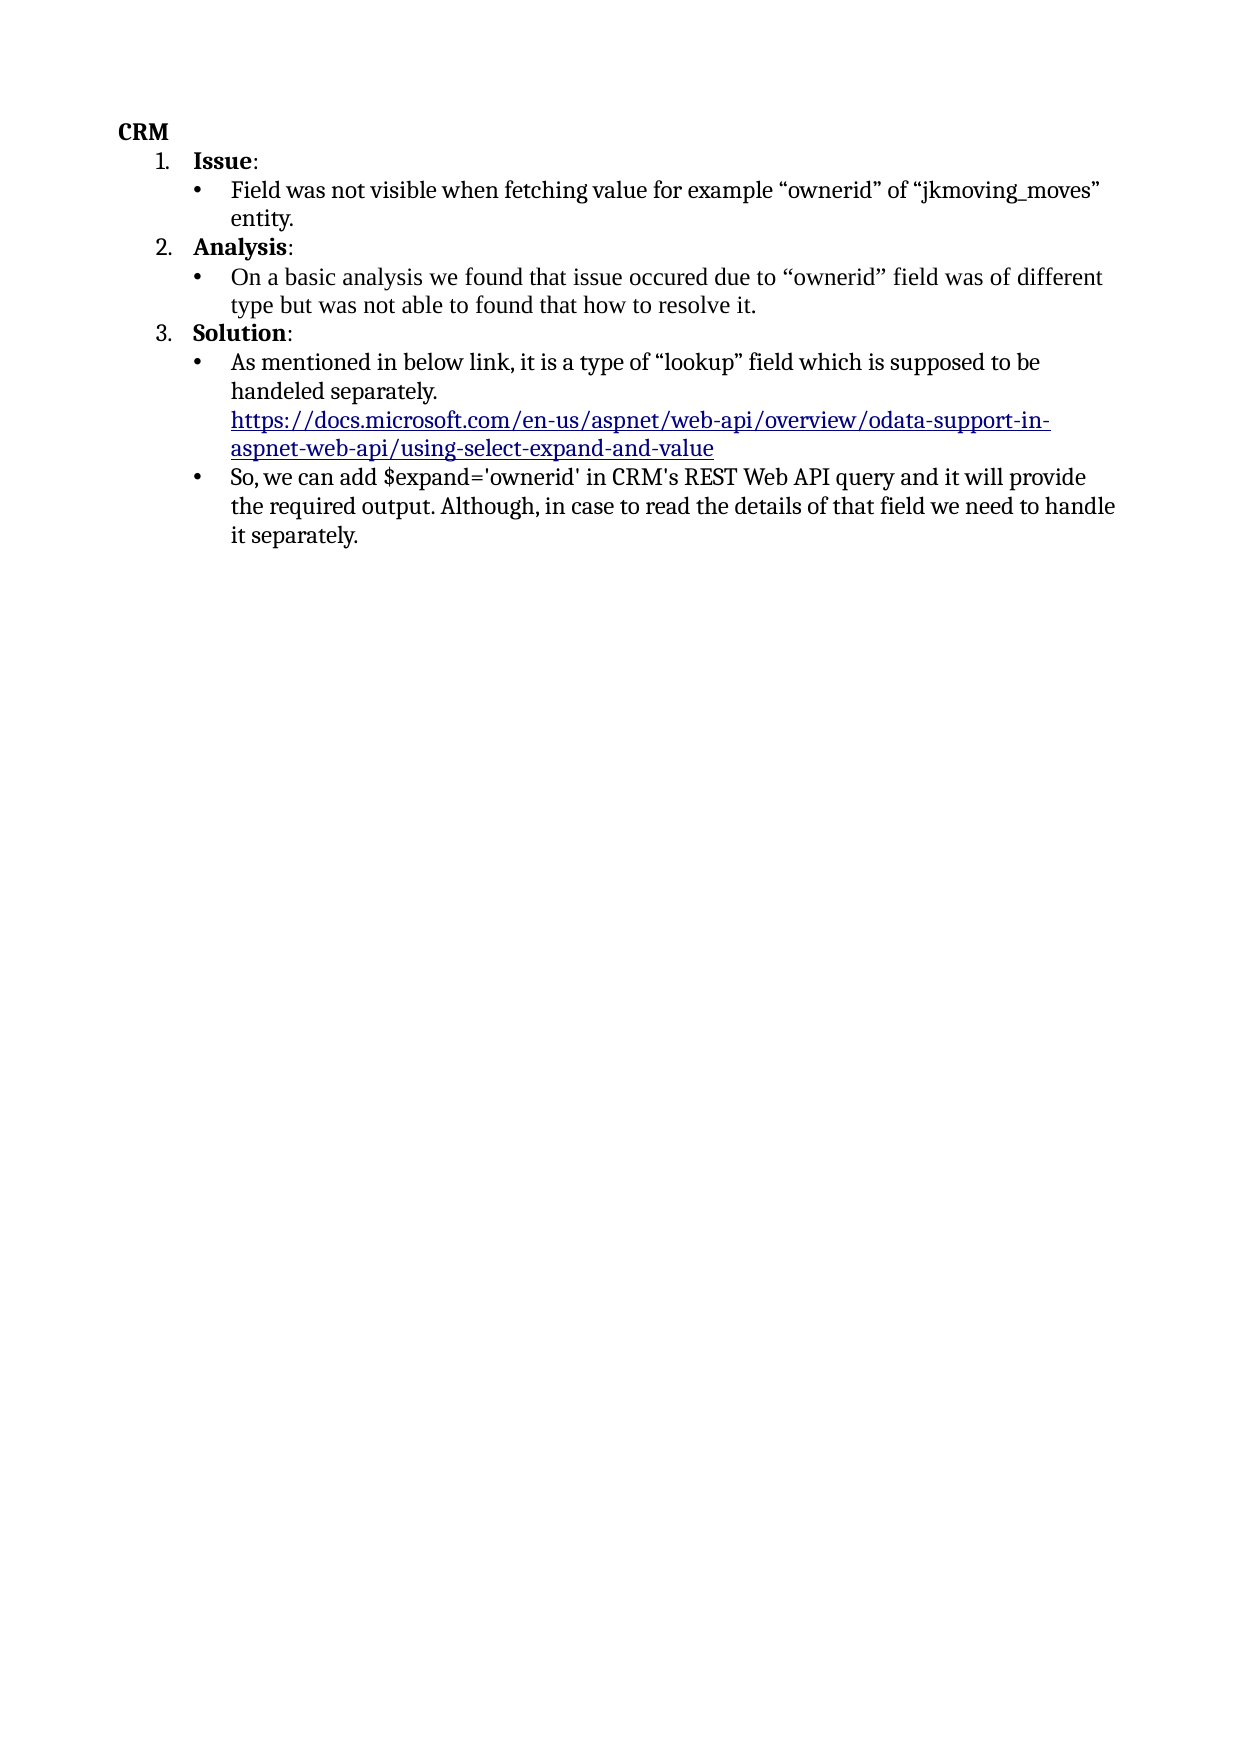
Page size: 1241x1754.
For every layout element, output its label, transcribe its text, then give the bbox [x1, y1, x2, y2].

list Issue: [156, 147, 1122, 176]
list Field was not visible when fetching value for example “ownerid” of “jkmoving_moves” entity. [193, 176, 1122, 233]
text CRM [118, 118, 1122, 147]
list So, we can add $expand='ownerid' in CRM's REST Web API query and it will provide the required output. Although, in case to read the details of that field we need to handle it separately. [193, 463, 1122, 549]
list Solution: [156, 319, 1122, 348]
list https://docs.microsoft.com/en-us/aspnet/web-api/overview/odata-support-in-aspnet-web-api/using-select-expand-and-value [193, 406, 1122, 463]
list As mentioned in below link, it is a type of “lookup” field which is supposed to be handeled separately. [193, 348, 1122, 406]
list On a basic analysis we found that issue occured due to “ownerid” field was of different type but was not able to found that how to resolve it. [193, 262, 1122, 319]
list Analysis: [156, 233, 1122, 262]
